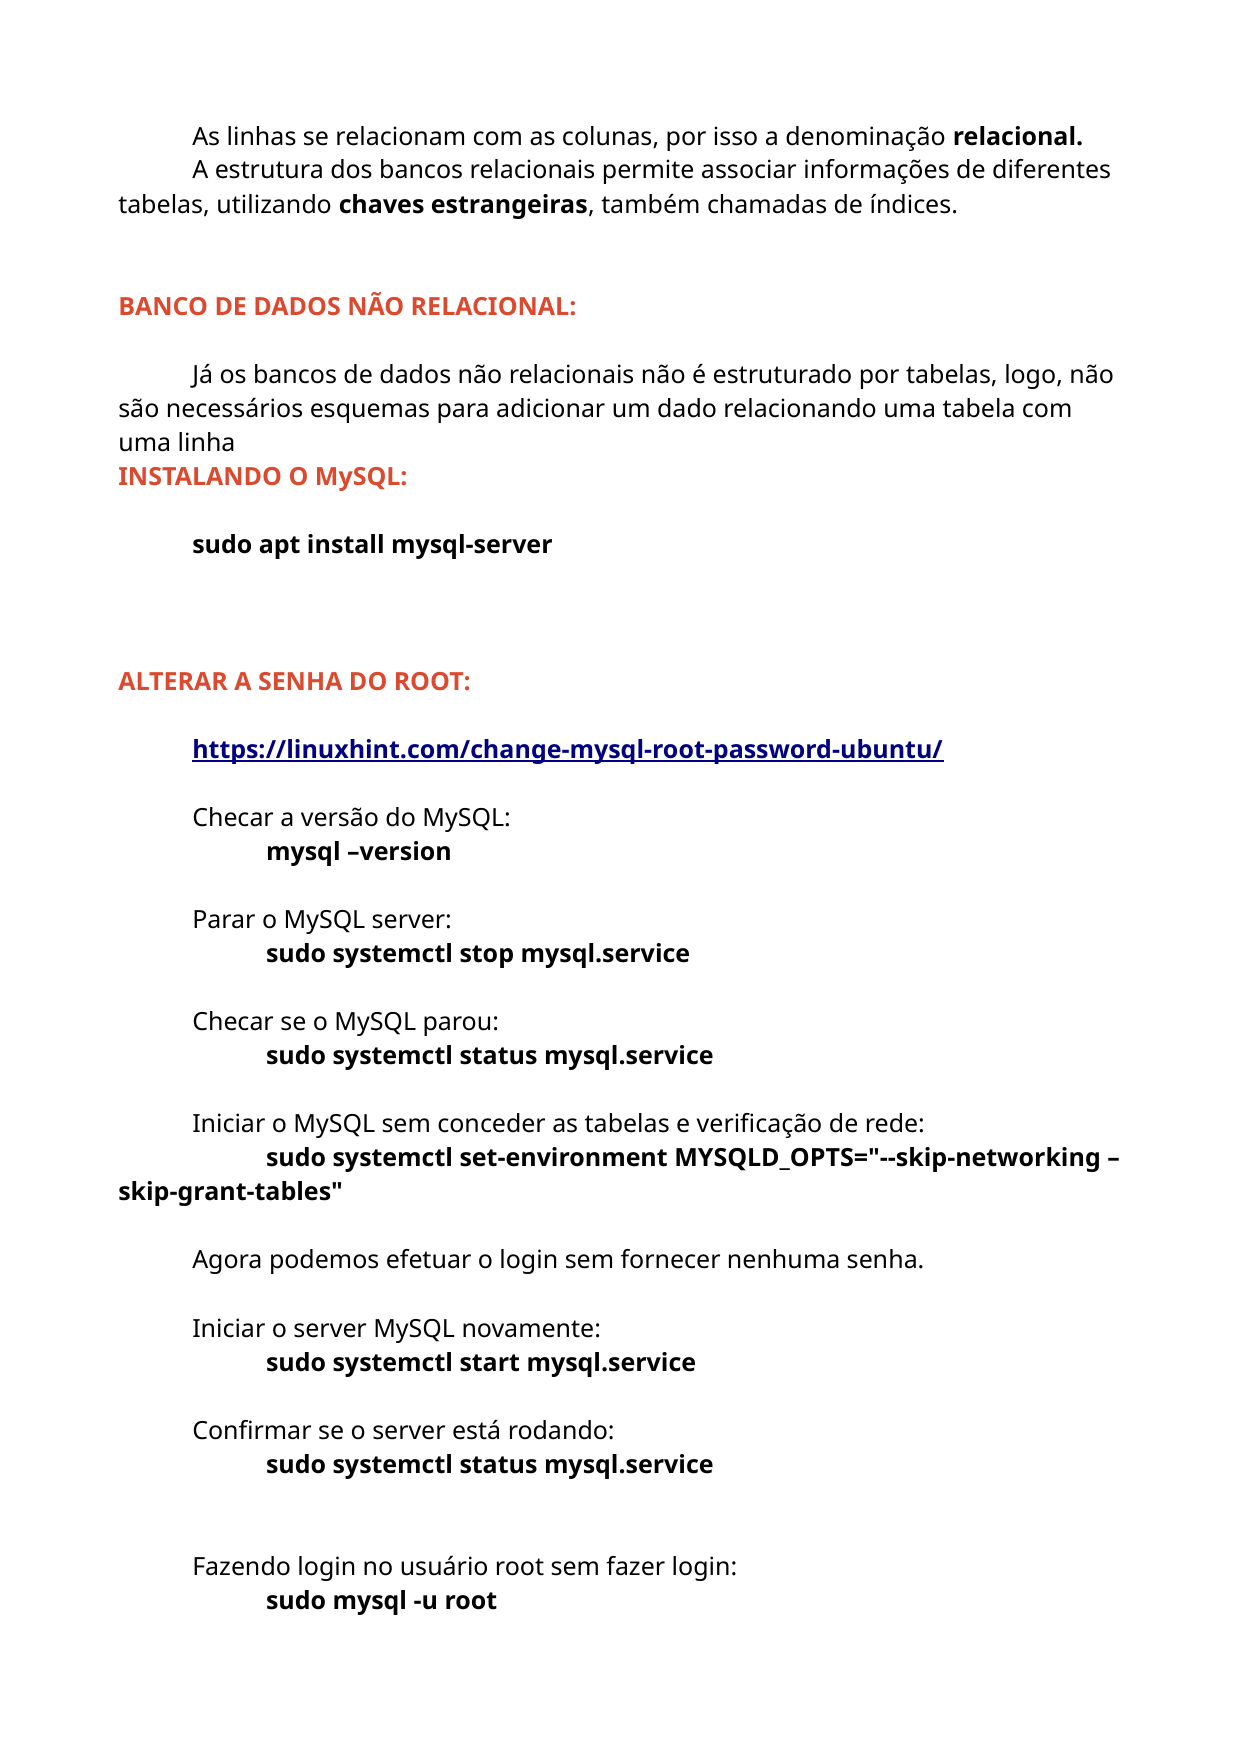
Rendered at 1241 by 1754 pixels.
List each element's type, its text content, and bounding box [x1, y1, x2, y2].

text sudo systemctl stop mysql.service [118, 936, 1122, 970]
text Confirmar se o server está rodando: [118, 1412, 1122, 1447]
text Fazendo login no usuário root sem fazer login: [118, 1549, 1122, 1583]
text sudo apt install mysql-server [118, 527, 1122, 561]
text Iniciar o MySQL sem conceder as tabelas e verificação de rede: [118, 1106, 1122, 1140]
text As linhas se relacionam com as colunas, por isso a denominação relacional. [118, 118, 1122, 152]
text sudo systemctl status mysql.service [118, 1447, 1122, 1481]
text sudo mysql -u root [118, 1583, 1122, 1617]
text Iniciar o server MySQL novamente: [118, 1310, 1122, 1344]
text mysql –version [118, 833, 1122, 867]
text A estrutura dos bancos relacionais permite associar informações de diferentes tabelas, utilizando chaves estrangeiras, também chamadas de índices. [118, 152, 1122, 220]
text sudo systemctl set-environment MYSQLD_OPTS="--skip-networking –skip-grant-tables" [118, 1140, 1122, 1208]
text Agora podemos efetuar o login sem fornecer nenhuma senha. [118, 1242, 1122, 1276]
text Parar o MySQL server: [118, 902, 1122, 936]
text https://linuxhint.com/change-mysql-root-password-ubuntu/ [118, 731, 1122, 765]
text sudo systemctl start mysql.service [118, 1344, 1122, 1378]
text sudo systemctl status mysql.service [118, 1038, 1122, 1072]
text BANCO DE DADOS NÃO RELACIONAL: [118, 288, 1122, 322]
text Checar se o MySQL parou: [118, 1004, 1122, 1038]
text INSTALANDO O MySQL: [118, 459, 1122, 493]
text Já os bancos de dados não relacionais não é estruturado por tabelas, logo, não são necessários esquemas para adicionar um dado relacionando uma tabela com uma linha [118, 357, 1122, 459]
text Checar a versão do MySQL: [118, 799, 1122, 833]
text ALTERAR A SENHA DO ROOT: [118, 663, 1122, 697]
